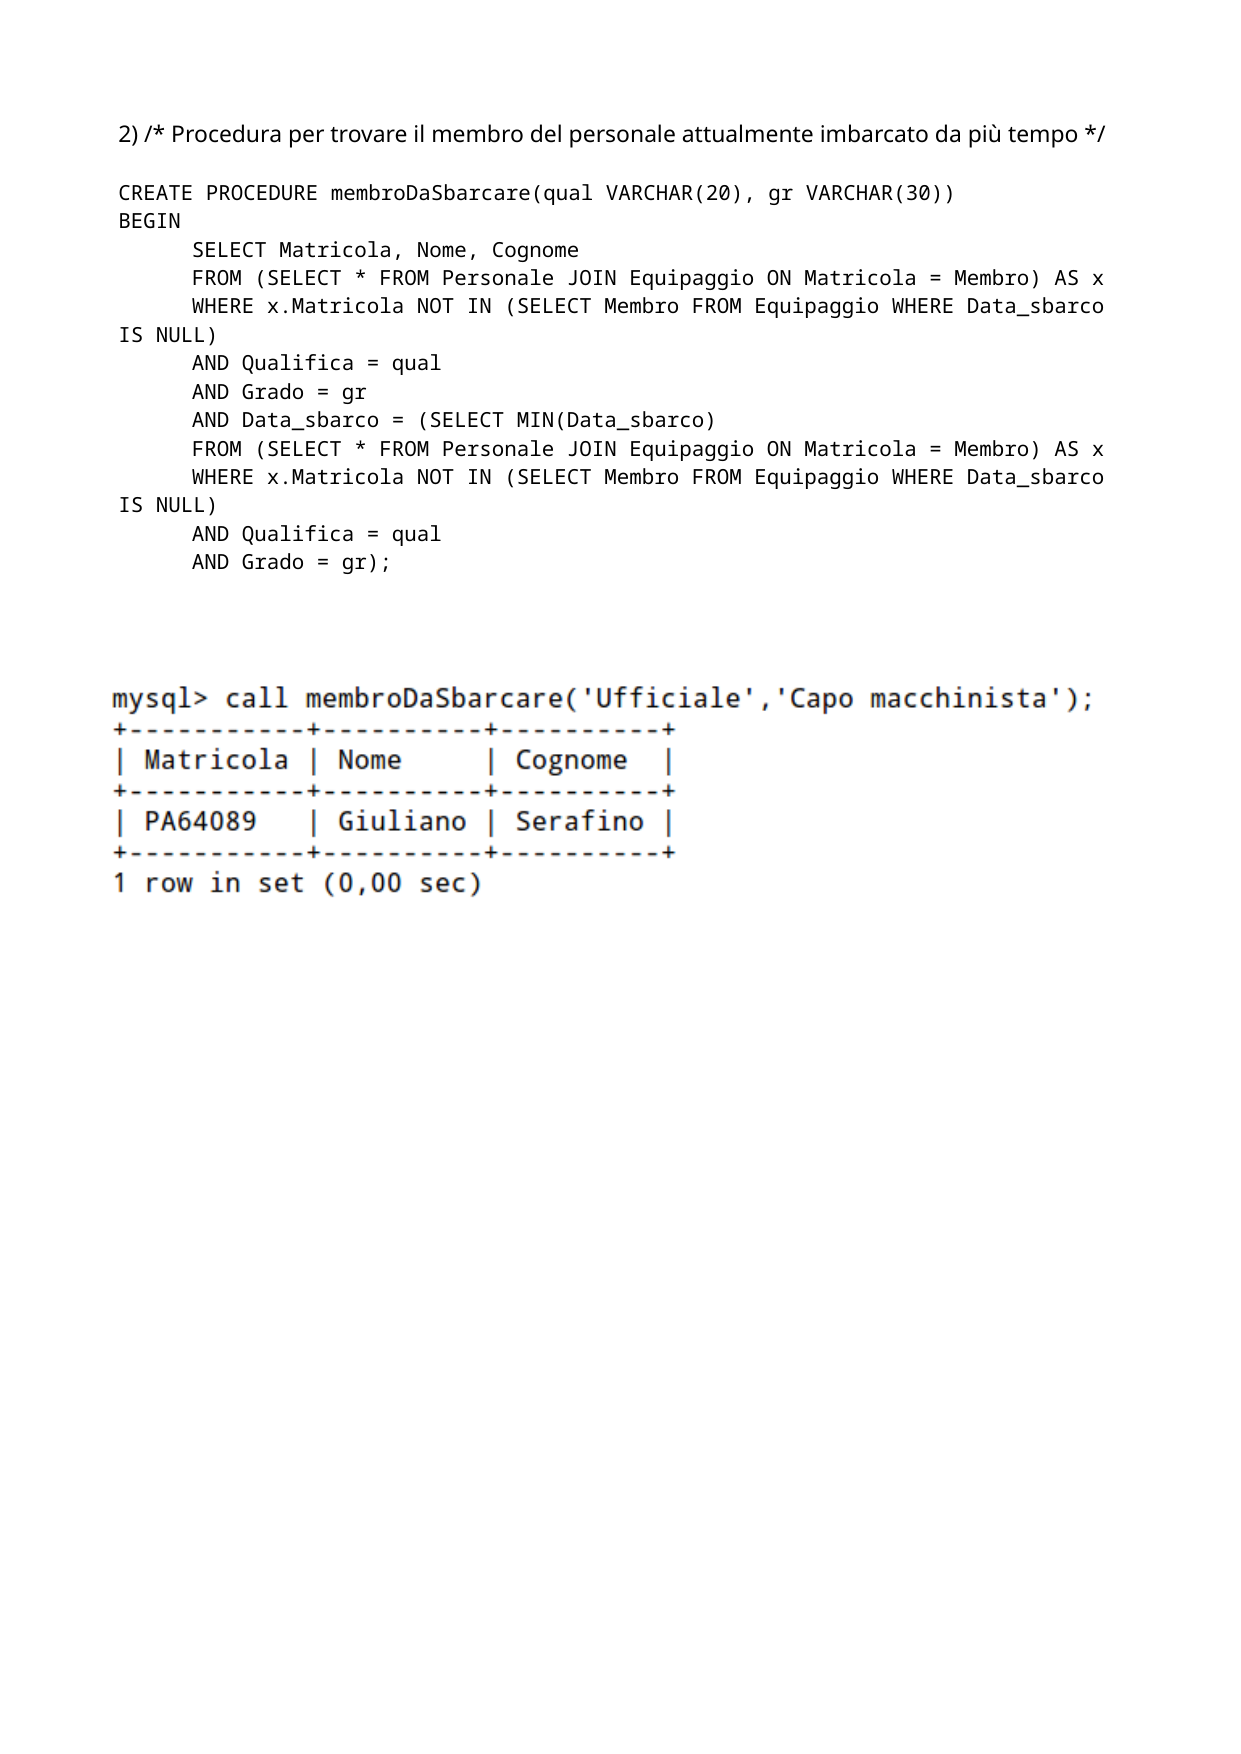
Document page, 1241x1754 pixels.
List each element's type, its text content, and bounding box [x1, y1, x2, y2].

text WHERE x.Matricola NOT IN (SELECT Membro FROM Equipaggio WHERE Data_sbarco IS NULL) [118, 292, 1122, 348]
text AND Grado = gr [118, 377, 1122, 405]
text AND Data_sbarco = (SELECT MIN(Data_sbarco) [118, 405, 1122, 434]
text WHERE x.Matricola NOT IN (SELECT Membro FROM Equipaggio WHERE Data_sbarco IS NULL) [118, 462, 1122, 519]
text 2) /* Procedura per trovare il membro del personale attualmente imbarcato da più tempo */ [118, 118, 1122, 149]
text FROM (SELECT * FROM Personale JOIN Equipaggio ON Matricola = Membro) AS x [118, 263, 1122, 292]
text AND Grado = gr); [118, 547, 1122, 576]
text FROM (SELECT * FROM Personale JOIN Equipaggio ON Matricola = Membro) AS x [118, 434, 1122, 462]
text SELECT Matricola, Nome, Cognome [118, 235, 1122, 263]
text AND Qualifica = qual [118, 519, 1122, 547]
text CREATE PROCEDURE membroDaSbarcare(qual VARCHAR(20), gr VARCHAR(30)) [118, 178, 1122, 206]
text BEGIN [118, 206, 1122, 235]
text AND Qualifica = qual [118, 348, 1122, 377]
picture [111, 677, 1116, 915]
